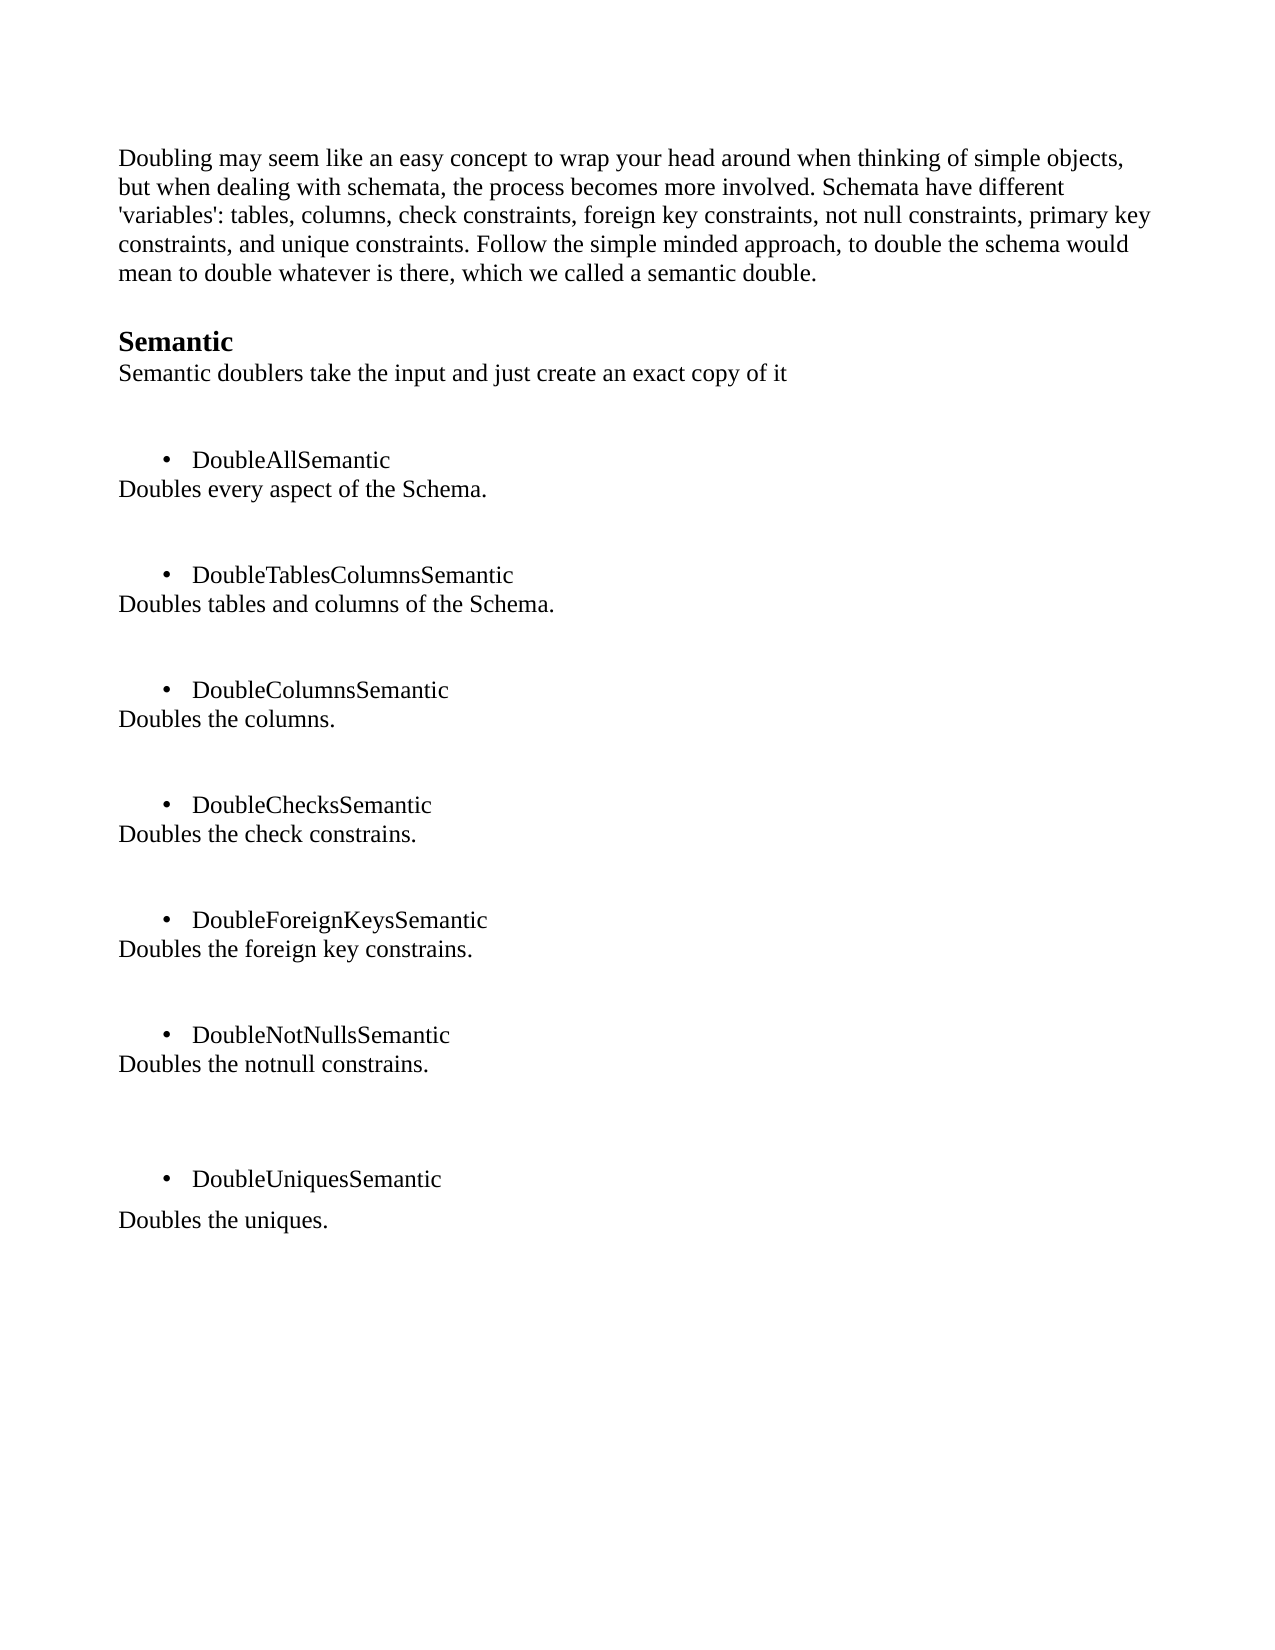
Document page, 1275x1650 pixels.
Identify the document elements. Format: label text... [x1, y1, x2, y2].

text Doubles tables and columns of the Schema. [118, 589, 1157, 618]
list DoubleColumnsSemantic [162, 675, 1157, 704]
text Doubles the uniques. [118, 1205, 1157, 1234]
text Doubles the columns. [118, 704, 1157, 733]
list DoubleAllSemantic [162, 445, 1157, 474]
list DoubleNotNullsSemantic [162, 1020, 1157, 1049]
text Doubles the check constrains. [118, 819, 1157, 848]
text Doubles the foreign key constrains. [118, 934, 1157, 963]
list DoubleTablesColumnsSemantic [162, 560, 1157, 589]
text Doubles every aspect of the Schema. [118, 474, 1157, 503]
subtitle Doubling may seem like an easy concept to wrap your head around when thinking of simple objects, but when dealing with schemata, the process becomes more involved. Schemata have different 'variables': tables, columns, check constraints, foreign key constraints, not null constraints, primary key constraints, and unique constraints. Follow the simple minded approach, to double the schema would mean to double whatever is there, which we called a semantic double. [118, 143, 1157, 287]
subtitle Semantic Semantic doublers take the input and just create an exact copy of it [118, 324, 1157, 387]
list DoubleChecksSemantic [162, 790, 1157, 819]
list DoubleUniquesSemantic [162, 1164, 1157, 1193]
list DoubleForeignKeysSemantic [162, 905, 1157, 934]
text Doubles the notnull constrains. [118, 1049, 1157, 1078]
